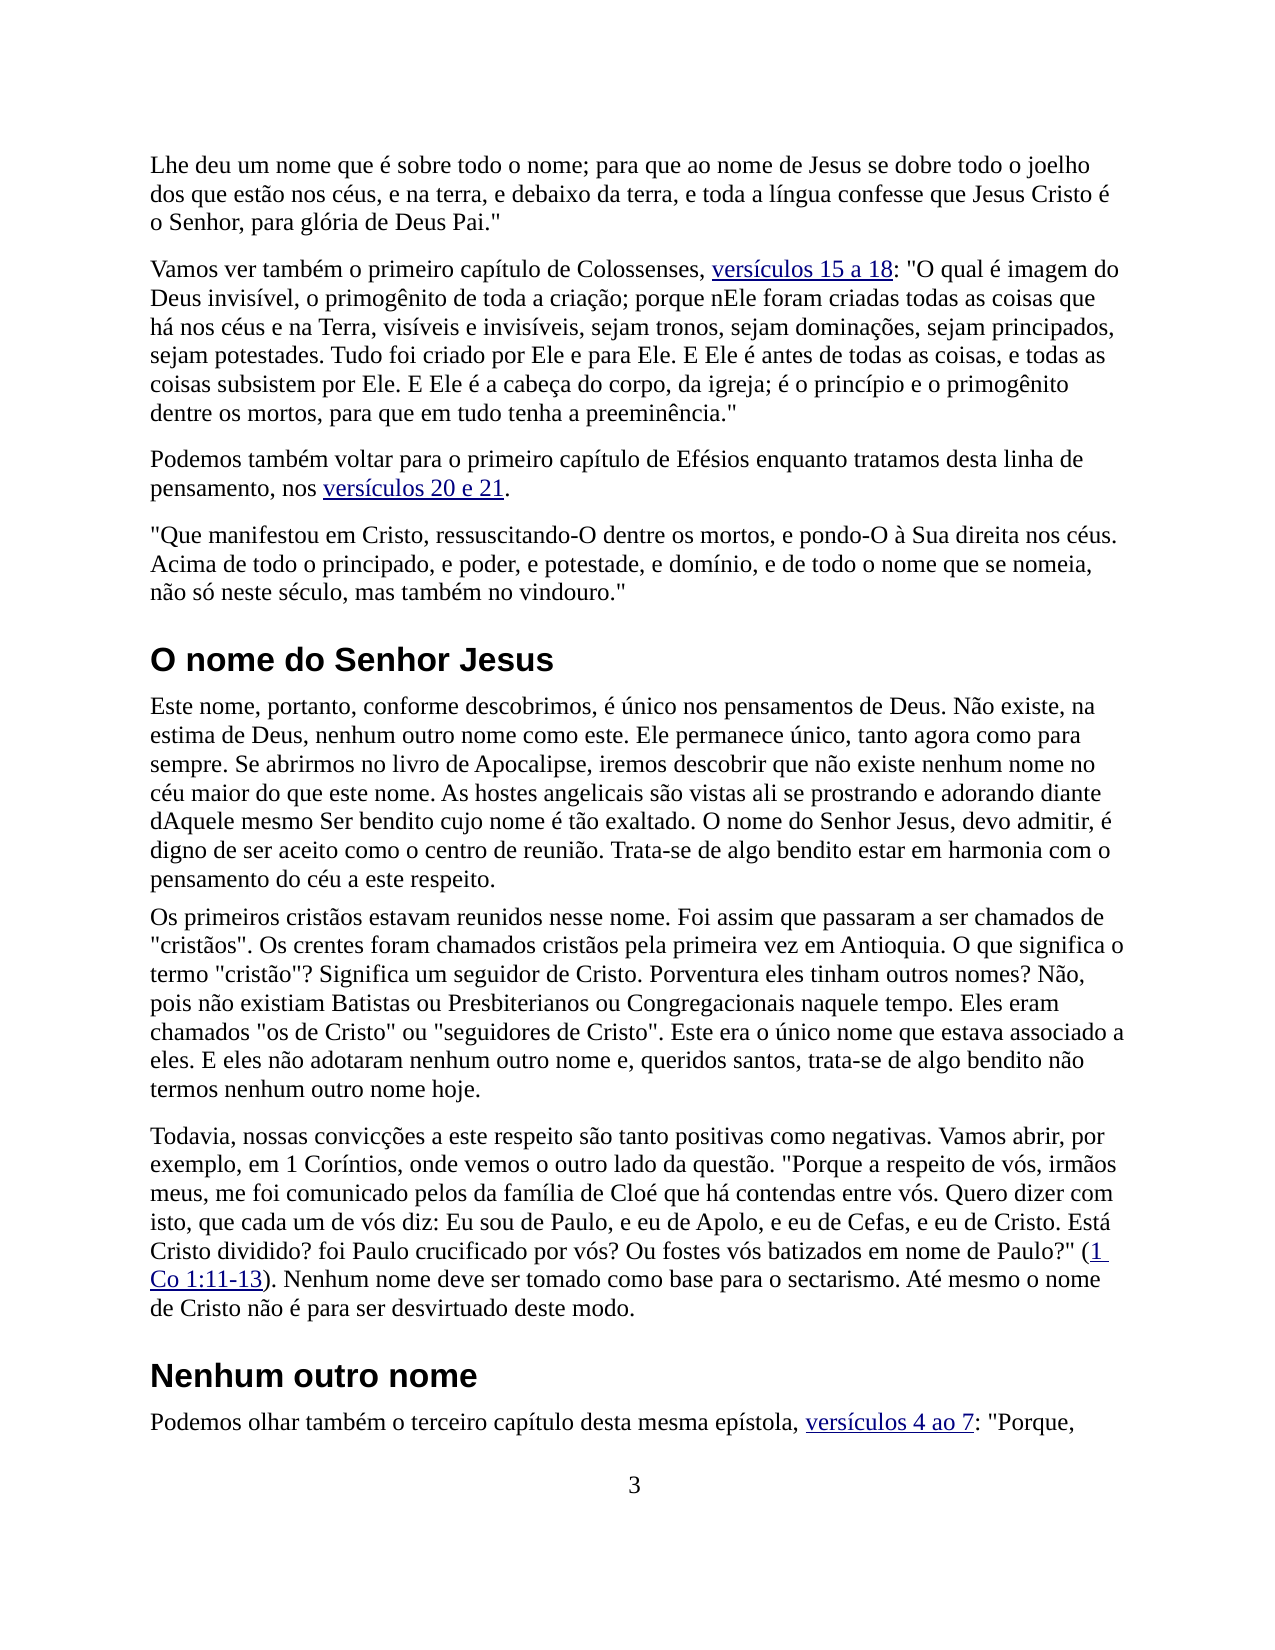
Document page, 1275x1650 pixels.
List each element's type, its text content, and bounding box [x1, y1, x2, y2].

text Podemos também voltar para o primeiro capítulo de Efésios enquanto tratamos desta linha de pensamento, nos versículos 20 e 21. [150, 444, 1125, 502]
text Podemos olhar também o terceiro capítulo desta mesma epístola, versículos 4 ao 7: "Porque, [150, 1407, 1125, 1436]
text Vamos ver também o primeiro capítulo de Colossenses, versículos 15 a 18: "O qual é imagem do Deus invisível, o primogênito de toda a criação; porque nEle foram criadas todas as coisas que há nos céus e na Terra, visíveis e invisíveis, sejam tronos, sejam dominações, sejam principados, sejam potestades. Tudo foi criado por Ele e para Ele. E Ele é antes de todas as coisas, e todas as coisas subsistem por Ele. E Ele é a cabeça do corpo, da igreja; é o princípio e o primogênito dentre os mortos, para que em tudo tenha a preeminência." [150, 254, 1125, 427]
text Este nome, portanto, conforme descobrimos, é único nos pensamentos de Deus. Não existe, na estima de Deus, nenhum outro nome como este. Ele permanece único, tanto agora como para sempre. Se abrirmos no livro de Apocalipse, iremos descobrir que não existe nenhum nome no céu maior do que este nome. As hostes angelicais são vistas ali se prostrando e adorando diante dAquele mesmo Ser bendito cujo nome é tão exaltado. O nome do Senhor Jesus, devo admitir, é digno de ser aceito como o centro de reunião. Trata-se de algo bendito estar em harmonia com o pensamento do céu a este respeito. [150, 691, 1125, 893]
subtitle O nome do Senhor Jesus [150, 640, 1125, 679]
text Os primeiros cristãos estavam reunidos nesse nome. Foi assim que passaram a ser chamados de "cristãos". Os crentes foram chamados cristãos pela primeira vez em Antioquia. O que significa o termo "cristão"? Significa um seguidor de Cristo. Porventura eles tinham outros nomes? Não, pois não existiam Batistas ou Presbiterianos ou Congregacionais naquele tempo. Eles eram chamados "os de Cristo" ou "seguidores de Cristo". Este era o único nome que estava associado a eles. E eles não adotaram nenhum outro nome e, queridos santos, trata-se de algo bendito não termos nenhum outro nome hoje. [150, 902, 1125, 1103]
text Todavia, nossas convicções a este respeito são tanto positivas como negativas. Vamos abrir, por exemplo, em 1 Coríntios, onde vemos o outro lado da questão. "Porque a respeito de vós, irmãos meus, me foi comunicado pelos da família de Cloé que há contendas entre vós. Quero dizer com isto, que cada um de vós diz: Eu sou de Paulo, e eu de Apolo, e eu de Cefas, e eu de Cristo. Está Cristo dividido? foi Paulo crucificado por vós? Ou fostes vós batizados em nome de Paulo?" (1 Co 1:11-13). Nenhum nome deve ser tomado como base para o sectarismo. Até mesmo o nome de Cristo não é para ser desvirtuado deste modo. [150, 1121, 1125, 1322]
text "Que manifestou em Cristo, ressuscitando-O dentre os mortos, e pondo-O à Sua direita nos céus. Acima de todo o principado, e poder, e potestade, e domínio, e de todo o nome que se nomeia, não só neste século, mas também no vindouro." [150, 520, 1125, 606]
text Lhe deu um nome que é sobre todo o nome; para que ao nome de Jesus se dobre todo o joelho dos que estão nos céus, e na terra, e debaixo da terra, e toda a língua confesse que Jesus Cristo é o Senhor, para glória de Deus Pai." [150, 150, 1125, 236]
subtitle Nenhum outro nome [150, 1356, 1125, 1394]
